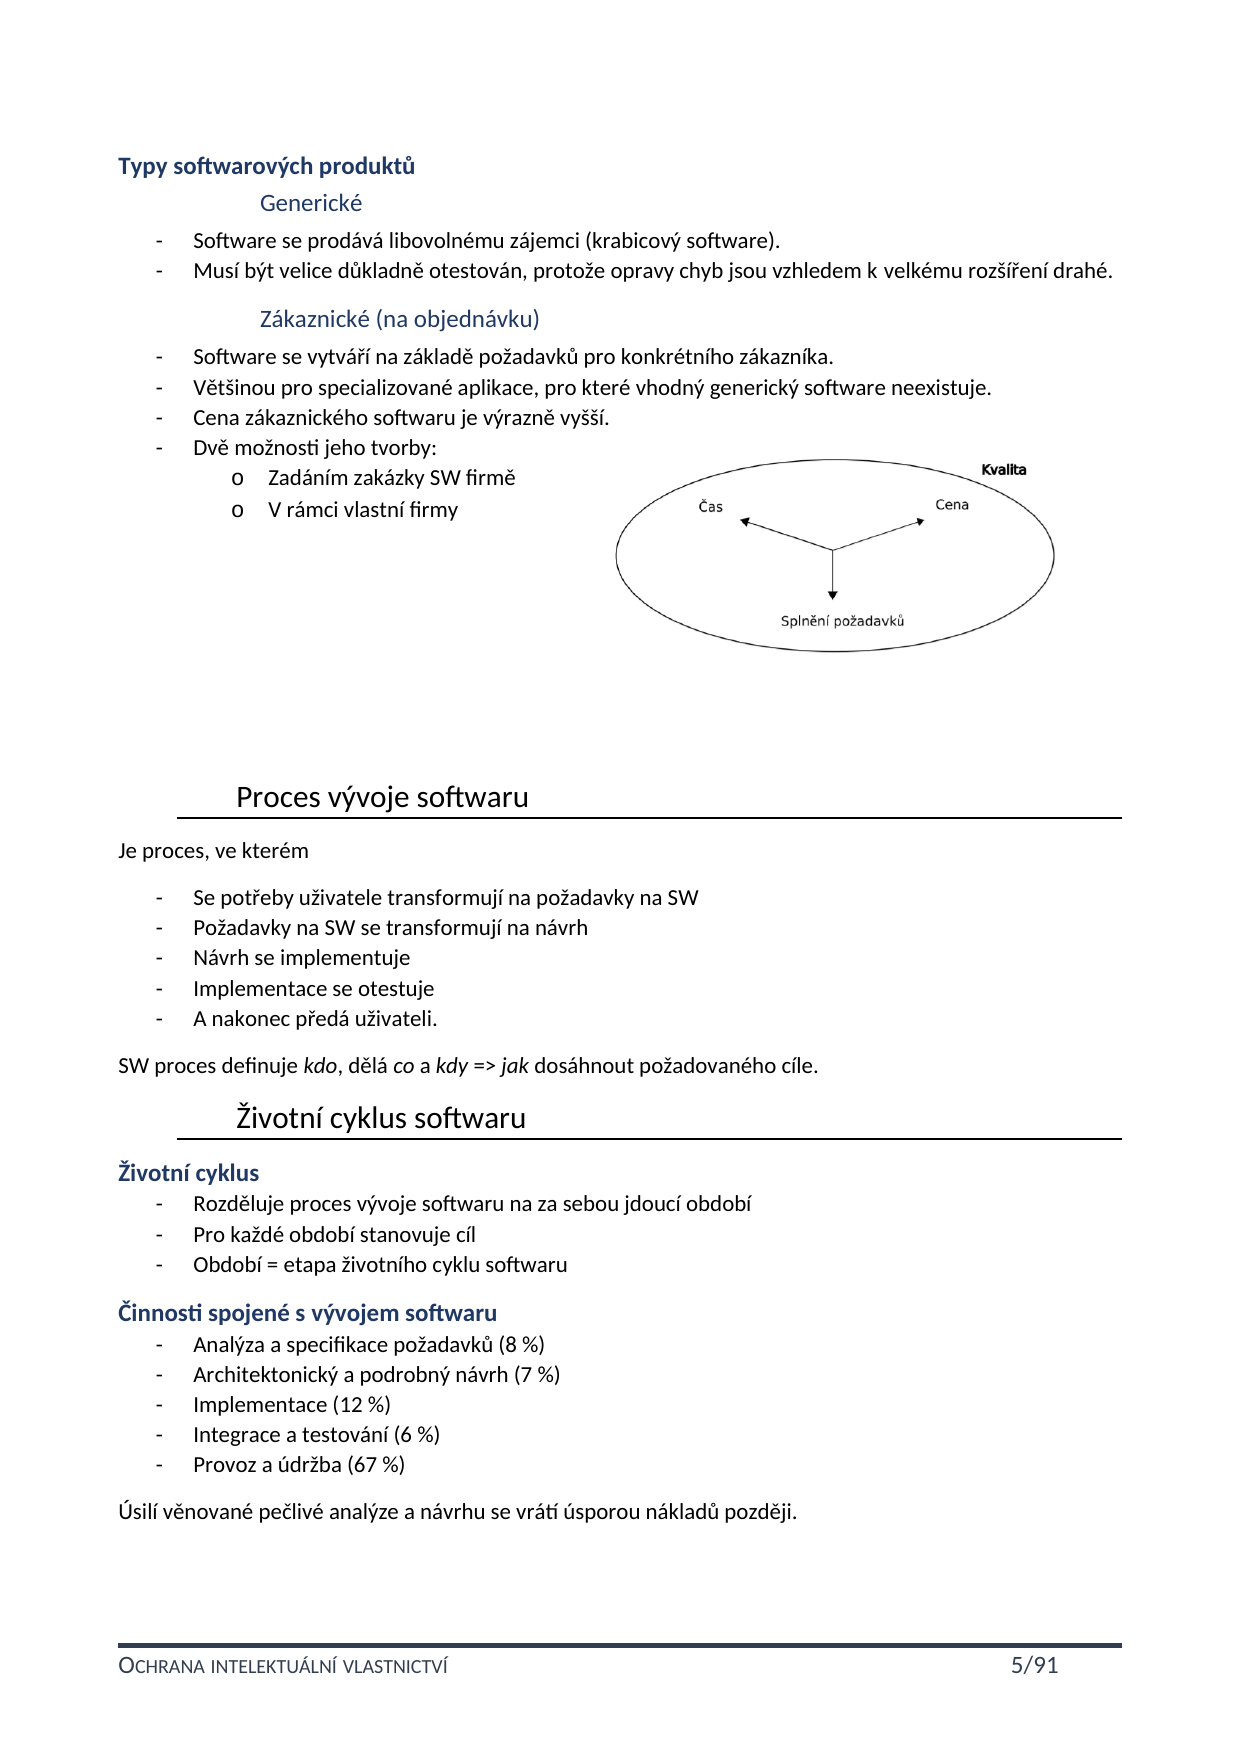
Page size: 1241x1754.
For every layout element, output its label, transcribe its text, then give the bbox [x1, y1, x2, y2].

list Dvě možnosti jeho tvorby: [156, 433, 1122, 461]
text SW proces definuje kdo, dělá co a kdy => jak dosáhnout požadovaného cíle. [118, 1051, 1122, 1079]
text Úsilí věnované pečlivé analýze a návrhu se vrátí úsporou nákladů později. [118, 1497, 1122, 1526]
list Návrh se implementuje [156, 943, 1122, 972]
list Analýza a specifikace požadavků (8 %) [156, 1330, 1122, 1358]
list [1057, 463, 1122, 492]
subtitle Životní cyklus [118, 1157, 1122, 1187]
list Architektonický a podrobný návrh (7 %) [156, 1360, 1122, 1388]
picture [611, 452, 1057, 659]
list Implementace (12 %) [156, 1390, 1122, 1418]
list Implementace se otestuje [156, 974, 1122, 1002]
list Integrace a testování (6 %) [156, 1420, 1122, 1448]
list Zadáním zakázky SW firmě [231, 463, 611, 492]
list Software se vytváří na základě požadavků pro konkrétního zákazníka. [156, 342, 1122, 371]
list Musí být velice důkladně otestován, protože opravy chyb jsou vzhledem k velkému rozšíření drahé. [156, 256, 1122, 284]
list A nakonec předá uživateli. [156, 1004, 1122, 1032]
list Většinou pro specializované aplikace, pro které vhodný generický software neexistuje. [156, 373, 1122, 401]
list Se potřeby uživatele transformují na požadavky na SW [156, 883, 1122, 911]
list Provoz a údržba (67 %) [156, 1451, 1122, 1479]
list [1057, 495, 1122, 524]
list Cena zákaznického softwaru je výrazně vyšší. [156, 403, 1122, 431]
subtitle Životní cyklus softwaru [177, 1098, 1122, 1138]
list Software se prodává libovolnému zájemci (krabicový software). [156, 226, 1122, 254]
subtitle Zákaznické (na objednávku) [189, 303, 1122, 334]
subtitle Typy softwarových produktů [118, 150, 1122, 181]
list Období = etapa životního cyklu softwaru [156, 1250, 1122, 1278]
list V rámci vlastní firmy [231, 495, 611, 524]
subtitle Proces vývoje softwaru [177, 777, 1122, 817]
list Rozděluje proces vývoje softwaru na za sebou jdoucí období [156, 1189, 1122, 1218]
list Požadavky na SW se transformují na návrh [156, 913, 1122, 941]
subtitle Generické [189, 187, 1122, 218]
subtitle Činnosti spojené s vývojem softwaru [118, 1297, 1122, 1327]
text Je proces, ve kterém [118, 836, 1122, 864]
list Pro každé období stanovuje cíl [156, 1220, 1122, 1248]
